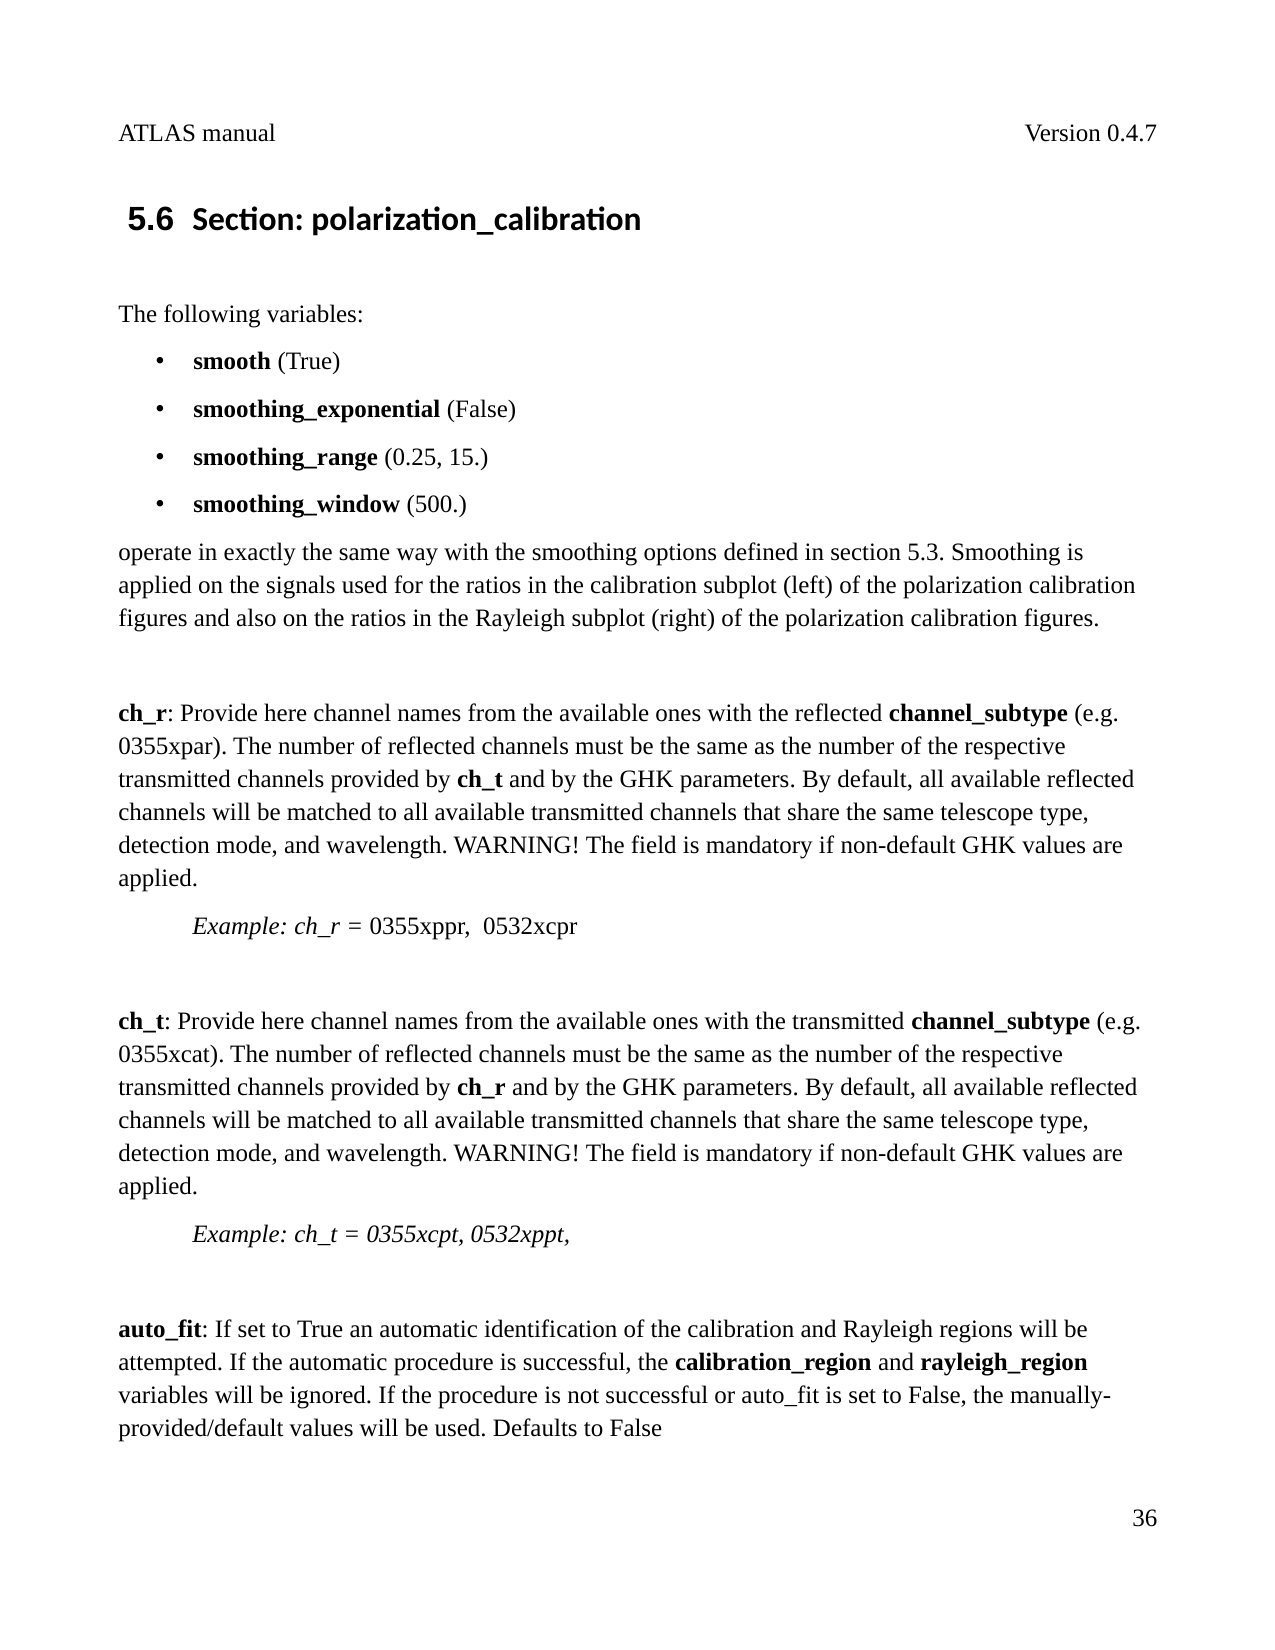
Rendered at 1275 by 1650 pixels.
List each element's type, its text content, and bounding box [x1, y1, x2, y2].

text The following variables: [118, 299, 1157, 327]
text operate in exactly the same way with the smoothing options defined in section 5.3. Smoothing is applied on the signals used for the ratios in the calibration subplot (left) of the polarization calibration figures and also on the ratios in the Rayleigh subplot (right) of the polarization calibration figures. [118, 537, 1157, 632]
text ch_r: Provide here channel names from the available ones with the reflected channel_subtype (e.g. 0355xpar). The number of reflected channels must be the same as the number of the respective transmitted channels provided by ch_t and by the GHK parameters. By default, all available reflected channels will be matched to all available transmitted channels that share the same telescope type, detection mode, and wavelength. WARNING! The field is mandatory if non-default GHK values are applied. [118, 698, 1157, 892]
list smooth (True) [156, 346, 1157, 375]
text auto_fit: If set to True an automatic identification of the calibration and Rayleigh regions will be attempted. If the automatic procedure is successful, the calibration_region and rayleigh_region variables will be ignored. If the procedure is not successful or auto_fit is set to False, the manually-provided/default values will be used. Defaults to False [118, 1314, 1157, 1442]
text Example: ch_t = 0355xcpt, 0532xppt, [118, 1219, 1157, 1247]
subtitle Section: polarization_calibration [118, 198, 1157, 239]
list smoothing_window (500.) [156, 489, 1157, 518]
list smoothing_range (0.25, 15.) [156, 442, 1157, 470]
text ch_t: Provide here channel names from the available ones with the transmitted channel_subtype (e.g. 0355xcat). The number of reflected channels must be the same as the number of the respective transmitted channels provided by ch_r and by the GHK parameters. By default, all available reflected channels will be matched to all available transmitted channels that share the same telescope type, detection mode, and wavelength. WARNING! The field is mandatory if non-default GHK values are applied. [118, 1006, 1157, 1200]
text Example: ch_r = 0355xppr, 0532xcpr [118, 911, 1157, 939]
list smoothing_exponential (False) [156, 394, 1157, 423]
